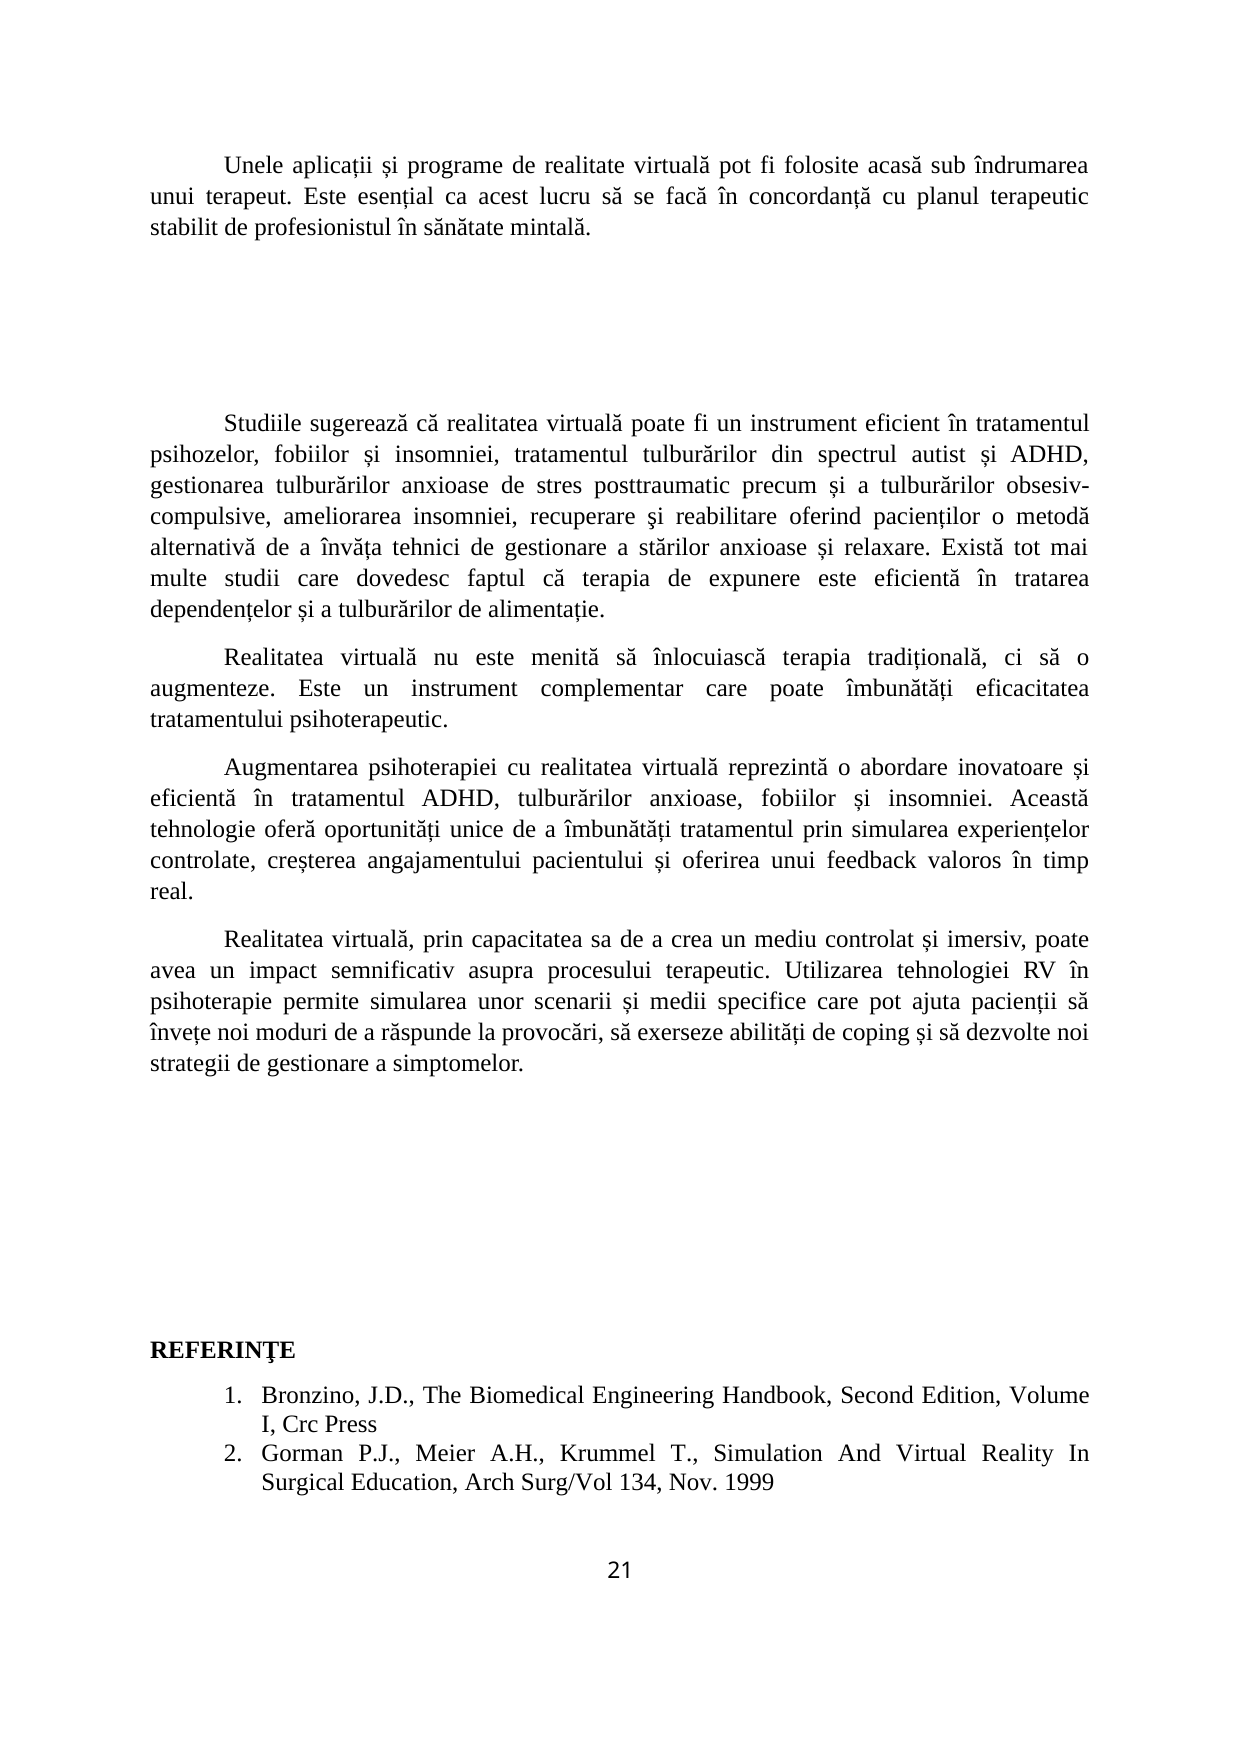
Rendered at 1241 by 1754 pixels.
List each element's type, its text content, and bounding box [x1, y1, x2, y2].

text Studiile sugerează că realitatea virtuală poate fi un instrument eficient în tratamentul psihozelor, fobiilor și insomniei, tratamentul tulburărilor din spectrul autist și ADHD, gestionarea tulburărilor anxioase de stres posttraumatic precum și a tulburărilor obsesiv-compulsive, ameliorarea insomniei, recuperare şi reabilitare oferind pacienților o metodă alternativă de a învăța tehnici de gestionare a stărilor anxioase și relaxare. Există tot mai multe studii care dovedesc faptul că terapia de expunere este eficientă în tratarea dependențelor și a tulburărilor de alimentație. [150, 408, 1090, 623]
list Bronzino, J.D., The Biomedical Engineering Handbook, Second Edition, Volume I, Crc Press [224, 1381, 1090, 1438]
text Unele aplicații și programe de realitate virtuală pot fi folosite acasă sub îndrumarea unui terapeut. Este esențial ca acest lucru să se facă în concordanță cu planul terapeutic stabilit de profesionistul în sănătate mintală. [150, 150, 1090, 241]
text Augmentarea psihoterapiei cu realitatea virtuală reprezintă o abordare inovatoare și eficientă în tratamentul ADHD, tulburărilor anxioase, fobiilor și insomniei. Această tehnologie oferă oportunități unice de a îmbunătăți tratamentul prin simularea experiențelor controlate, creșterea angajamentului pacientului și oferirea unui feedback valoros în timp real. [150, 752, 1090, 905]
text Realitatea virtuală, prin capacitatea sa de a crea un mediu controlat și imersiv, poate avea un impact semnificativ asupra procesului terapeutic. Utilizarea tehnologiei RV în psihoterapie permite simularea unor scenarii și medii specifice care pot ajuta pacienții să învețe noi moduri de a răspunde la provocări, să exerseze abilități de coping și să dezvolte noi strategii de gestionare a simptomelor. [150, 924, 1090, 1077]
text Realitatea virtuală nu este menită să înlocuiască terapia tradițională, ci să o augmenteze. Este un instrument complementar care poate îmbunătăți eficacitatea tratamentului psihoterapeutic. [150, 642, 1090, 733]
subtitle REFERinţe [150, 1335, 1090, 1364]
list Gorman P.J., Meier A.H., Krummel T., Simulation And Virtual Reality In Surgical Education, Arch Surg/Vol 134, Nov. 1999 [224, 1438, 1090, 1496]
